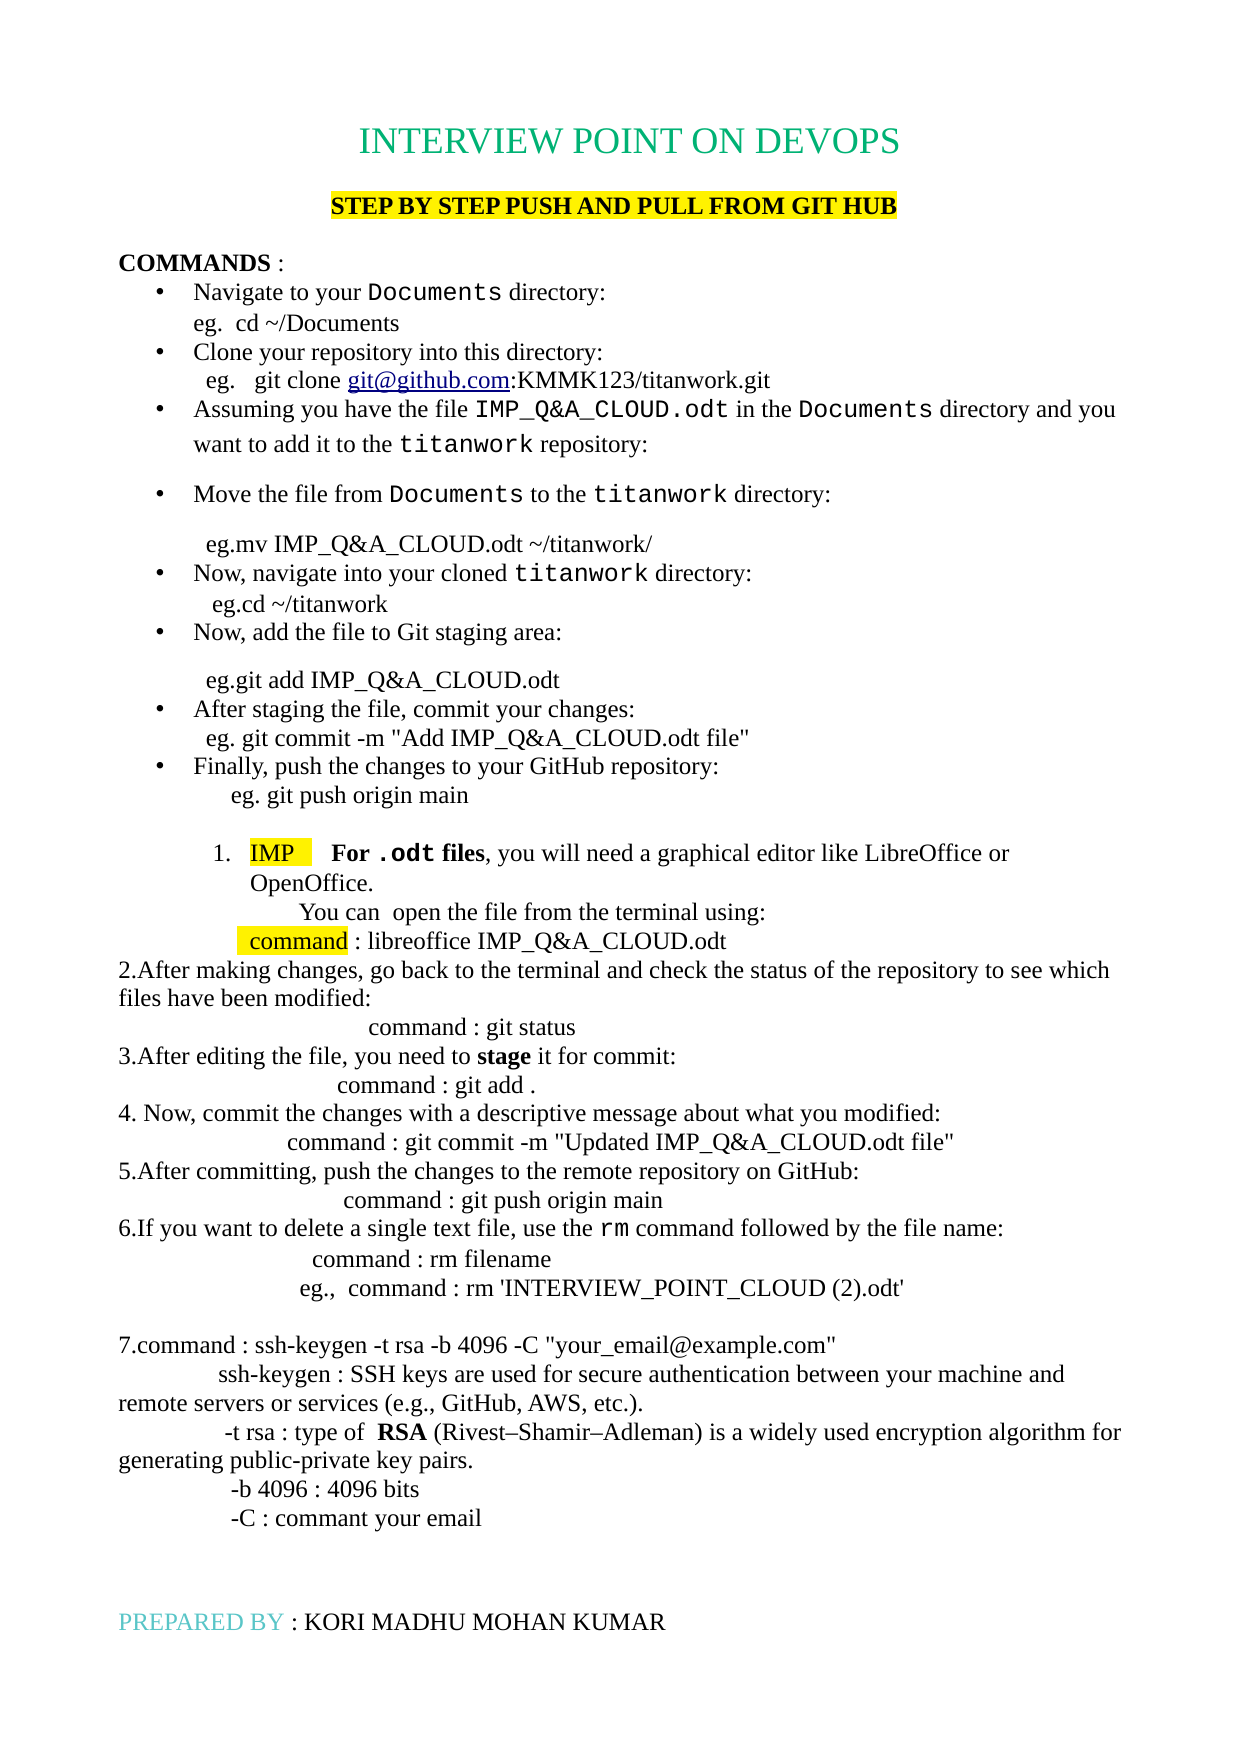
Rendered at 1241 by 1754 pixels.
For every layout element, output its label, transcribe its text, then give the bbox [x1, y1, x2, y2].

list eg. git commit -m "Add IMP_Q&A_CLOUD.odt file" [156, 723, 1122, 751]
text COMMANDS : [118, 248, 1122, 277]
list eg. cd ~/Documents [156, 308, 1122, 337]
text 2.After making changes, go back to the terminal and check the status of the repository to see which files have been modified: [118, 955, 1122, 1012]
list IMP For .odt files, you will need a graphical editor like LibreOffice or OpenOffice. [212, 838, 1122, 897]
text command : git add . [118, 1070, 1122, 1098]
text -t rsa : type of RSA (Rivest–Shamir–Adleman) is a widely used encryption algorithm for generating public-private key pairs. [118, 1417, 1122, 1474]
text ssh-keygen : SSH keys are used for secure authentication between your machine and remote servers or services (e.g., GitHub, AWS, etc.). [118, 1359, 1122, 1417]
list Now, add the file to Git staging area: [156, 617, 1122, 646]
text command : git commit -m "Updated IMP_Q&A_CLOUD.odt file" [118, 1127, 1122, 1156]
text 3.After editing the file, you need to stage it for commit: [118, 1041, 1122, 1070]
text 6.If you want to delete a single text file, use the rm command followed by the file name: [118, 1213, 1122, 1244]
list Navigate to your Documents directory: [156, 277, 1122, 308]
list eg.mv IMP_Q&A_CLOUD.odt ~/titanwork/ [156, 529, 1122, 558]
text command : git status [118, 1012, 1122, 1041]
list After staging the file, commit your changes: [156, 694, 1122, 723]
text 7.command : ssh-keygen -t rsa -b 4096 -C "your_email@example.com" [118, 1331, 1122, 1359]
text eg., command : rm 'INTERVIEW_POINT_CLOUD (2).odt' [118, 1273, 1122, 1302]
list Move the file from Documents to the titanwork directory: [156, 479, 1122, 510]
text You can open the file from the terminal using: [118, 897, 1122, 926]
list Assuming you have the file IMP_Q&A_CLOUD.odt in the Documents directory and you want to add it to the titanwork repository: [156, 394, 1122, 460]
text command : rm filename [118, 1244, 1122, 1273]
text command : git push origin main [118, 1185, 1122, 1213]
list Now, navigate into your cloned titanwork directory: [156, 558, 1122, 589]
list eg.git add IMP_Q&A_CLOUD.odt [156, 665, 1122, 694]
text -b 4096 : 4096 bits [118, 1474, 1122, 1503]
list Clone your repository into this directory: [156, 337, 1122, 365]
text command : libreoffice IMP_Q&A_CLOUD.odt [118, 926, 1122, 955]
text -C : commant your email [118, 1503, 1122, 1532]
text STEP BY STEP PUSH AND PULL FROM GIT HUB [118, 191, 1122, 219]
list Finally, push the changes to your GitHub repository: [156, 751, 1122, 780]
list eg. git clone git@github.com:KMMK123/titanwork.git [156, 365, 1122, 394]
list eg.cd ~/titanwork [156, 589, 1122, 617]
text 4. Now, commit the changes with a descriptive message about what you modified: [118, 1098, 1122, 1127]
text 5.After committing, push the changes to the remote repository on GitHub: [118, 1156, 1122, 1185]
list eg. git push origin main [156, 780, 1122, 809]
